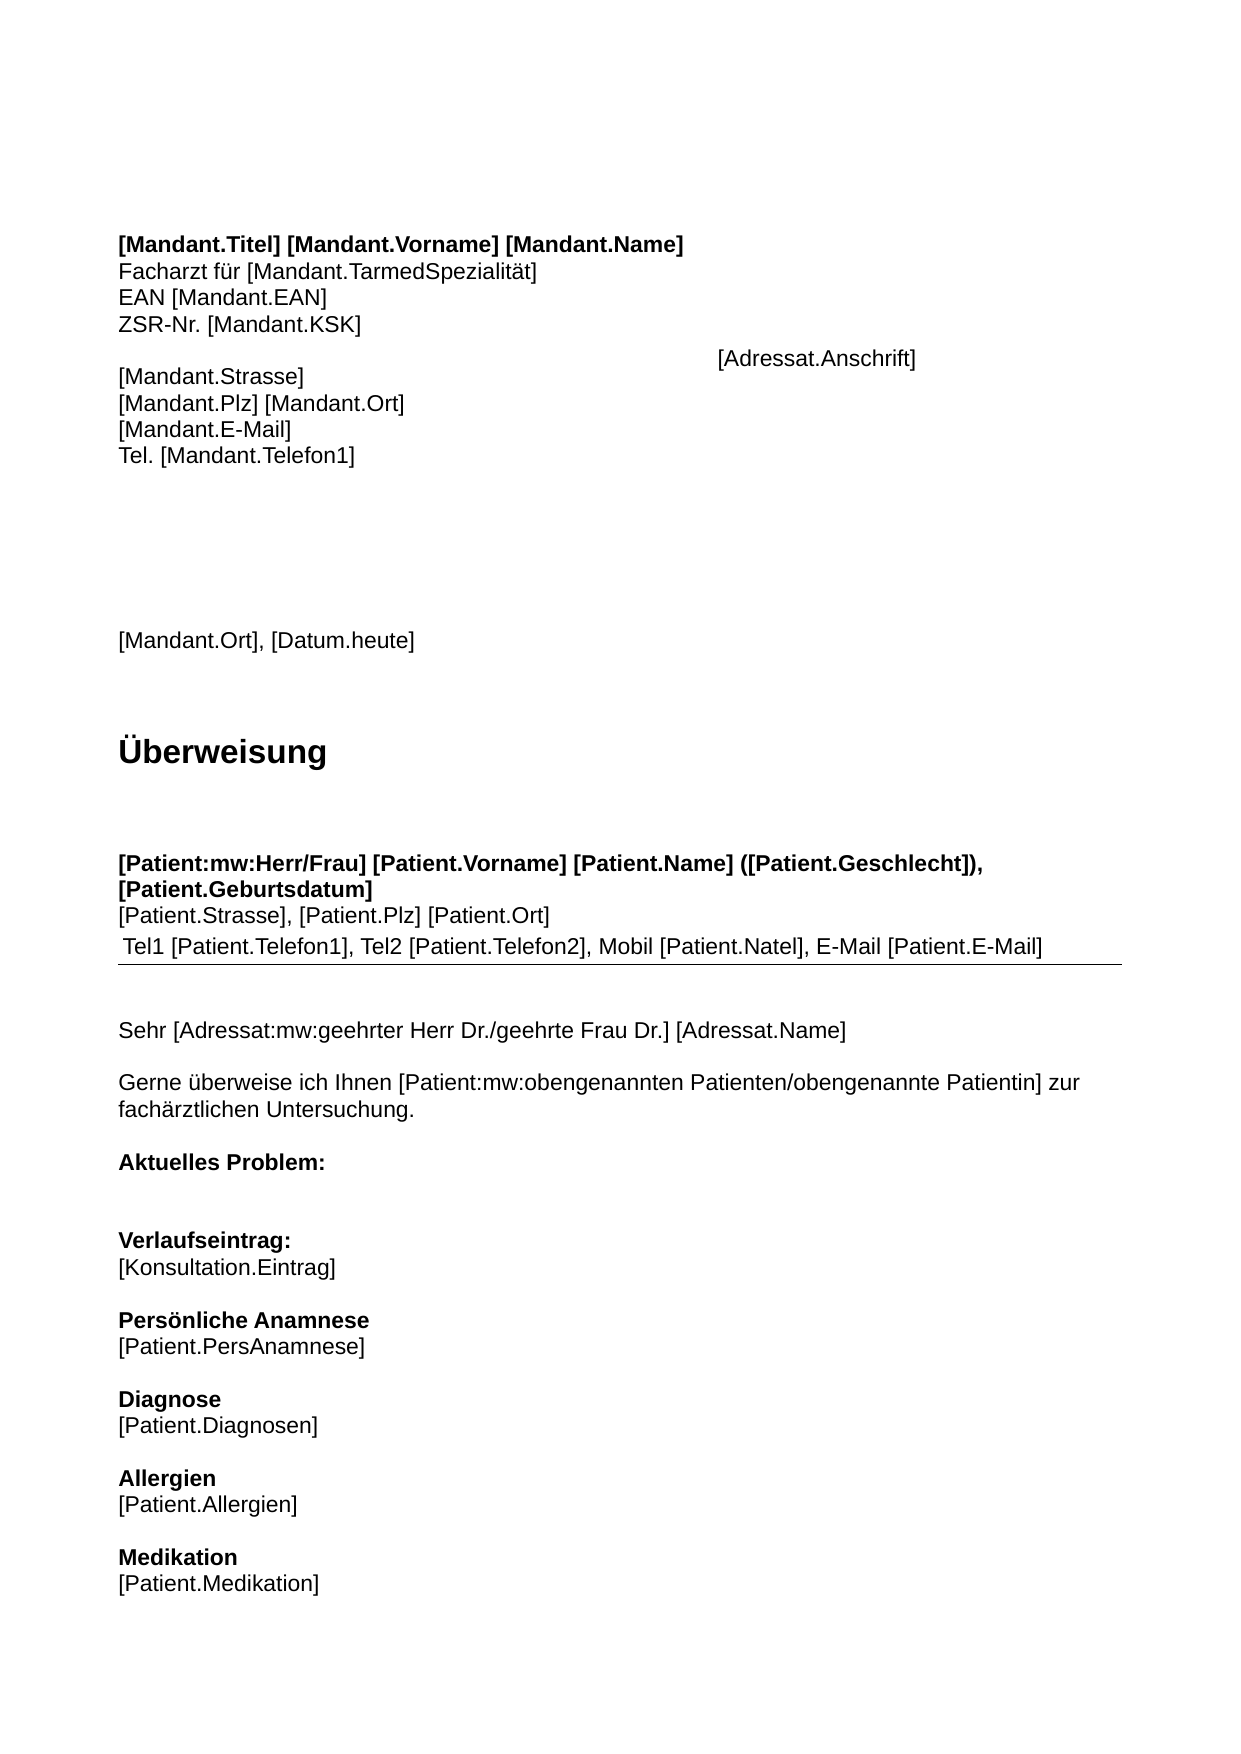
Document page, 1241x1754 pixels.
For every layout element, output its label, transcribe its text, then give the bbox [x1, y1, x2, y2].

text Persönliche Anamnese [118, 1307, 1122, 1333]
text [Patient.Diagnosen] [118, 1412, 1122, 1438]
text [Mandant.Plz] [Mandant.Ort] [118, 389, 717, 416]
text [Patient.Strasse], [Patient.Plz] [Patient.Ort] [118, 902, 1122, 929]
text [Patient.Allergien] [118, 1491, 1122, 1517]
text Medikation [118, 1544, 1122, 1570]
text [Mandant.Ort], [Datum.heute] [118, 627, 1122, 653]
text ZSR-Nr. [Mandant.KSK] [118, 311, 1122, 337]
text Diagnose [118, 1386, 1122, 1412]
text [Patient.PersAnamnese] [118, 1333, 1122, 1359]
text Verlaufseintrag: [118, 1227, 1122, 1254]
text Sehr [Adressat:mw:geehrter Herr Dr./geehrte Frau Dr.] [Adressat.Name] [118, 1017, 1122, 1043]
text [Mandant.Strasse] [118, 363, 717, 389]
text Allergien [118, 1465, 1122, 1491]
text EAN [Mandant.EAN] [118, 284, 1122, 311]
text [Mandant.Titel] [Mandant.Vorname] [Mandant.Name] [118, 231, 1122, 258]
text Facharzt für [Mandant.TarmedSpezialität] [118, 258, 1122, 284]
text Aktuelles Problem: [118, 1148, 1122, 1175]
text [Mandant.E-Mail] [118, 416, 717, 442]
text Gerne überweise ich Ihnen [Patient:mw:obengenannten Patienten/obengenannte Patientin] zur fachärztlichen Untersuchung. [118, 1069, 1122, 1122]
text [Adressat.Anschrift] [717, 344, 1154, 371]
text Tel. [Mandant.Telefon1] [118, 442, 717, 469]
text [Patient:mw:Herr/Frau] [Patient.Vorname] [Patient.Name] ([Patient.Geschlecht]), [Patient.Geburtsdatum] [118, 850, 1122, 902]
text Überweisung [118, 732, 1122, 771]
text Tel1 [Patient.Telefon1], Tel2 [Patient.Telefon2], Mobil [Patient.Natel], E-Mail [Patient.E-Mail] [118, 929, 1122, 964]
text [Patient.Medikation] [118, 1570, 1122, 1596]
text [Konsultation.Eintrag] [118, 1254, 1122, 1280]
